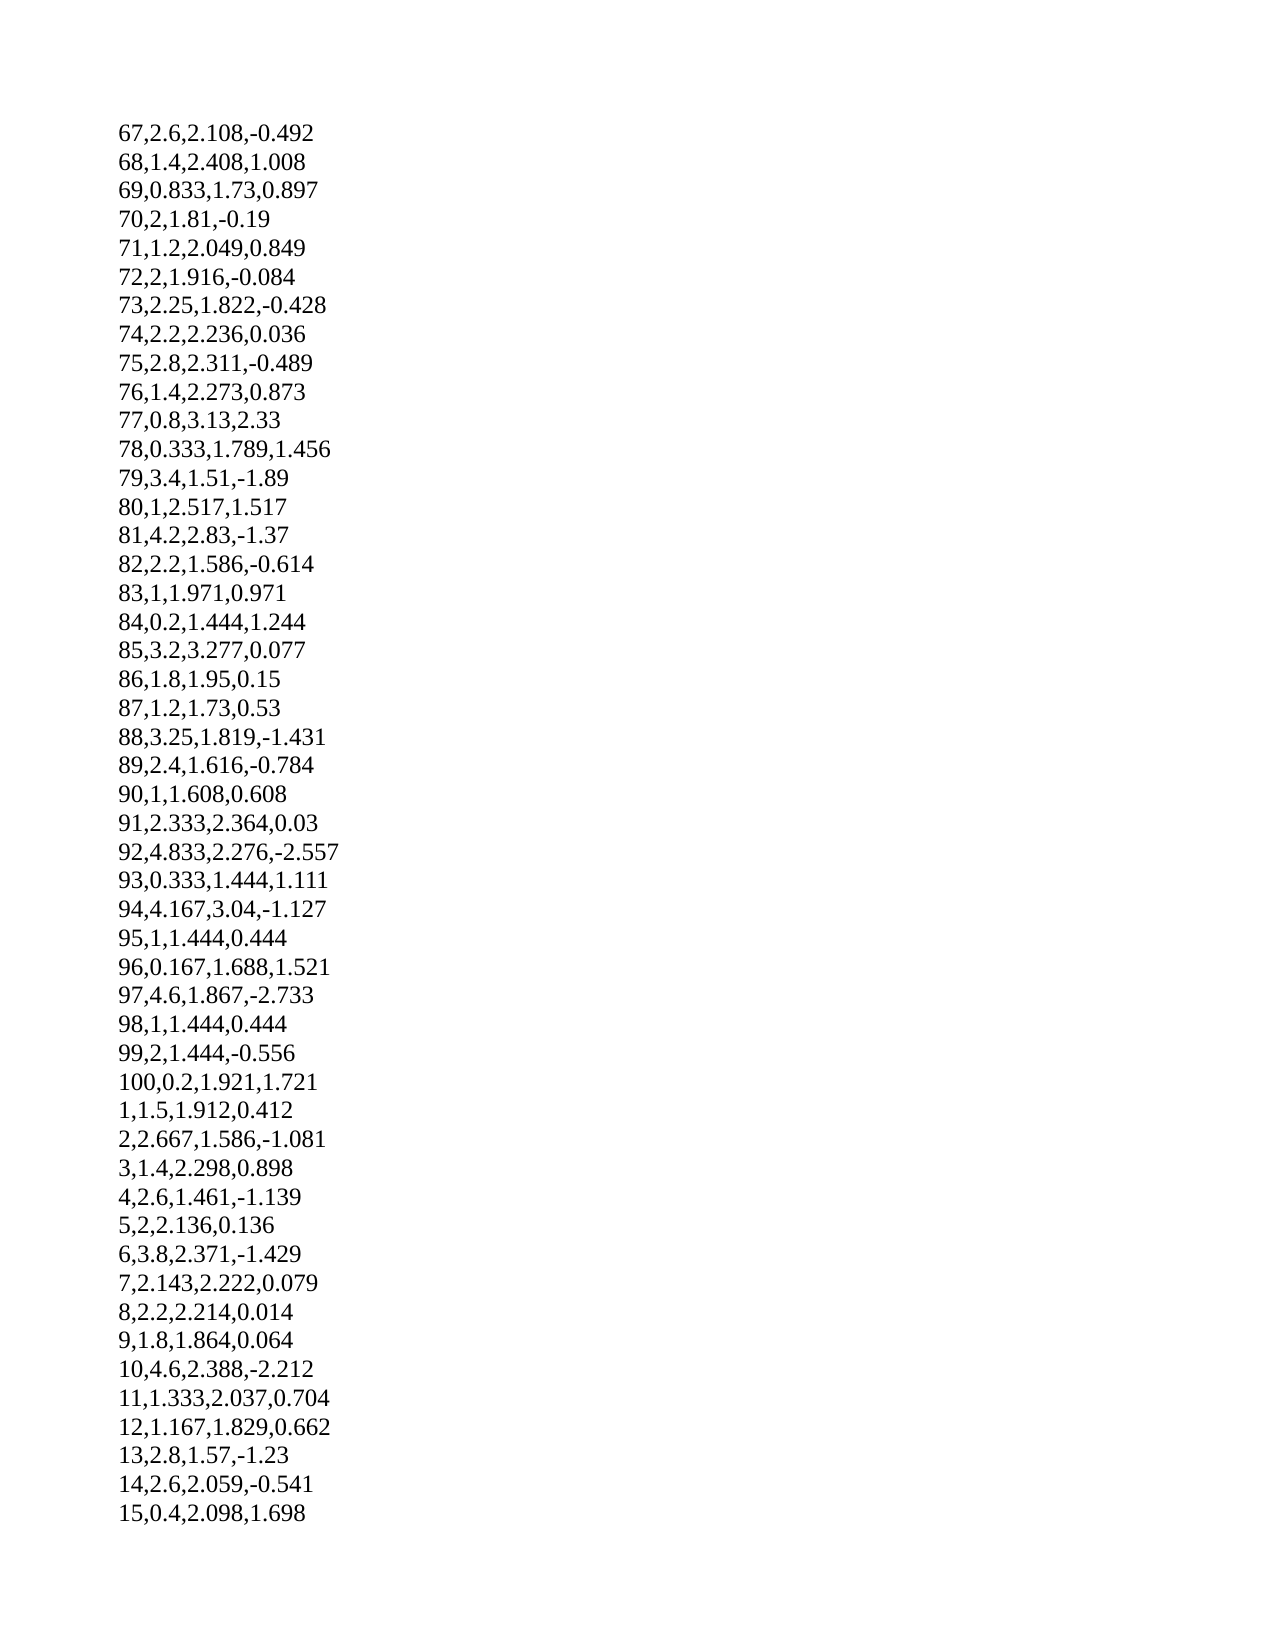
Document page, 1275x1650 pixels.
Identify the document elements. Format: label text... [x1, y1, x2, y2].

text 71,1.2,2.049,0.849 [118, 233, 1157, 262]
text 78,0.333,1.789,1.456 [118, 434, 1157, 463]
text 68,1.4,2.408,1.008 [118, 147, 1157, 176]
text 88,3.25,1.819,-1.431 [118, 722, 1157, 751]
text 9,1.8,1.864,0.064 [118, 1326, 1157, 1354]
text 77,0.8,3.13,2.33 [118, 406, 1157, 434]
text 90,1,1.608,0.608 [118, 779, 1157, 808]
text 14,2.6,2.059,-0.541 [118, 1469, 1157, 1498]
text 85,3.2,3.277,0.077 [118, 636, 1157, 664]
text 82,2.2,1.586,-0.614 [118, 549, 1157, 578]
text 91,2.333,2.364,0.03 [118, 808, 1157, 837]
text 6,3.8,2.371,-1.429 [118, 1239, 1157, 1268]
text 97,4.6,1.867,-2.733 [118, 981, 1157, 1009]
text 84,0.2,1.444,1.244 [118, 607, 1157, 636]
text 4,2.6,1.461,-1.139 [118, 1182, 1157, 1211]
text 89,2.4,1.616,-0.784 [118, 751, 1157, 779]
text 79,3.4,1.51,-1.89 [118, 463, 1157, 492]
text 70,2,1.81,-0.19 [118, 204, 1157, 233]
text 87,1.2,1.73,0.53 [118, 693, 1157, 722]
text 92,4.833,2.276,-2.557 [118, 837, 1157, 866]
text 81,4.2,2.83,-1.37 [118, 521, 1157, 549]
text 15,0.4,2.098,1.698 [118, 1498, 1157, 1527]
text 74,2.2,2.236,0.036 [118, 319, 1157, 348]
text 76,1.4,2.273,0.873 [118, 377, 1157, 406]
text 8,2.2,2.214,0.014 [118, 1297, 1157, 1326]
text 67,2.6,2.108,-0.492 [118, 118, 1157, 147]
text 86,1.8,1.95,0.15 [118, 664, 1157, 693]
text 73,2.25,1.822,-0.428 [118, 291, 1157, 319]
text 12,1.167,1.829,0.662 [118, 1412, 1157, 1441]
text 11,1.333,2.037,0.704 [118, 1383, 1157, 1412]
text 98,1,1.444,0.444 [118, 1009, 1157, 1038]
text 69,0.833,1.73,0.897 [118, 176, 1157, 204]
text 75,2.8,2.311,-0.489 [118, 348, 1157, 377]
text 13,2.8,1.57,-1.23 [118, 1441, 1157, 1469]
text 99,2,1.444,-0.556 [118, 1038, 1157, 1067]
text 80,1,2.517,1.517 [118, 492, 1157, 521]
text 2,2.667,1.586,-1.081 [118, 1124, 1157, 1153]
text 83,1,1.971,0.971 [118, 578, 1157, 607]
text 1,1.5,1.912,0.412 [118, 1096, 1157, 1124]
text 95,1,1.444,0.444 [118, 923, 1157, 952]
text 96,0.167,1.688,1.521 [118, 952, 1157, 981]
text 5,2,2.136,0.136 [118, 1211, 1157, 1239]
text 94,4.167,3.04,-1.127 [118, 894, 1157, 923]
text 100,0.2,1.921,1.721 [118, 1067, 1157, 1096]
text 72,2,1.916,-0.084 [118, 262, 1157, 291]
text 10,4.6,2.388,-2.212 [118, 1354, 1157, 1383]
text 93,0.333,1.444,1.111 [118, 866, 1157, 894]
text 3,1.4,2.298,0.898 [118, 1153, 1157, 1182]
text 7,2.143,2.222,0.079 [118, 1268, 1157, 1297]
